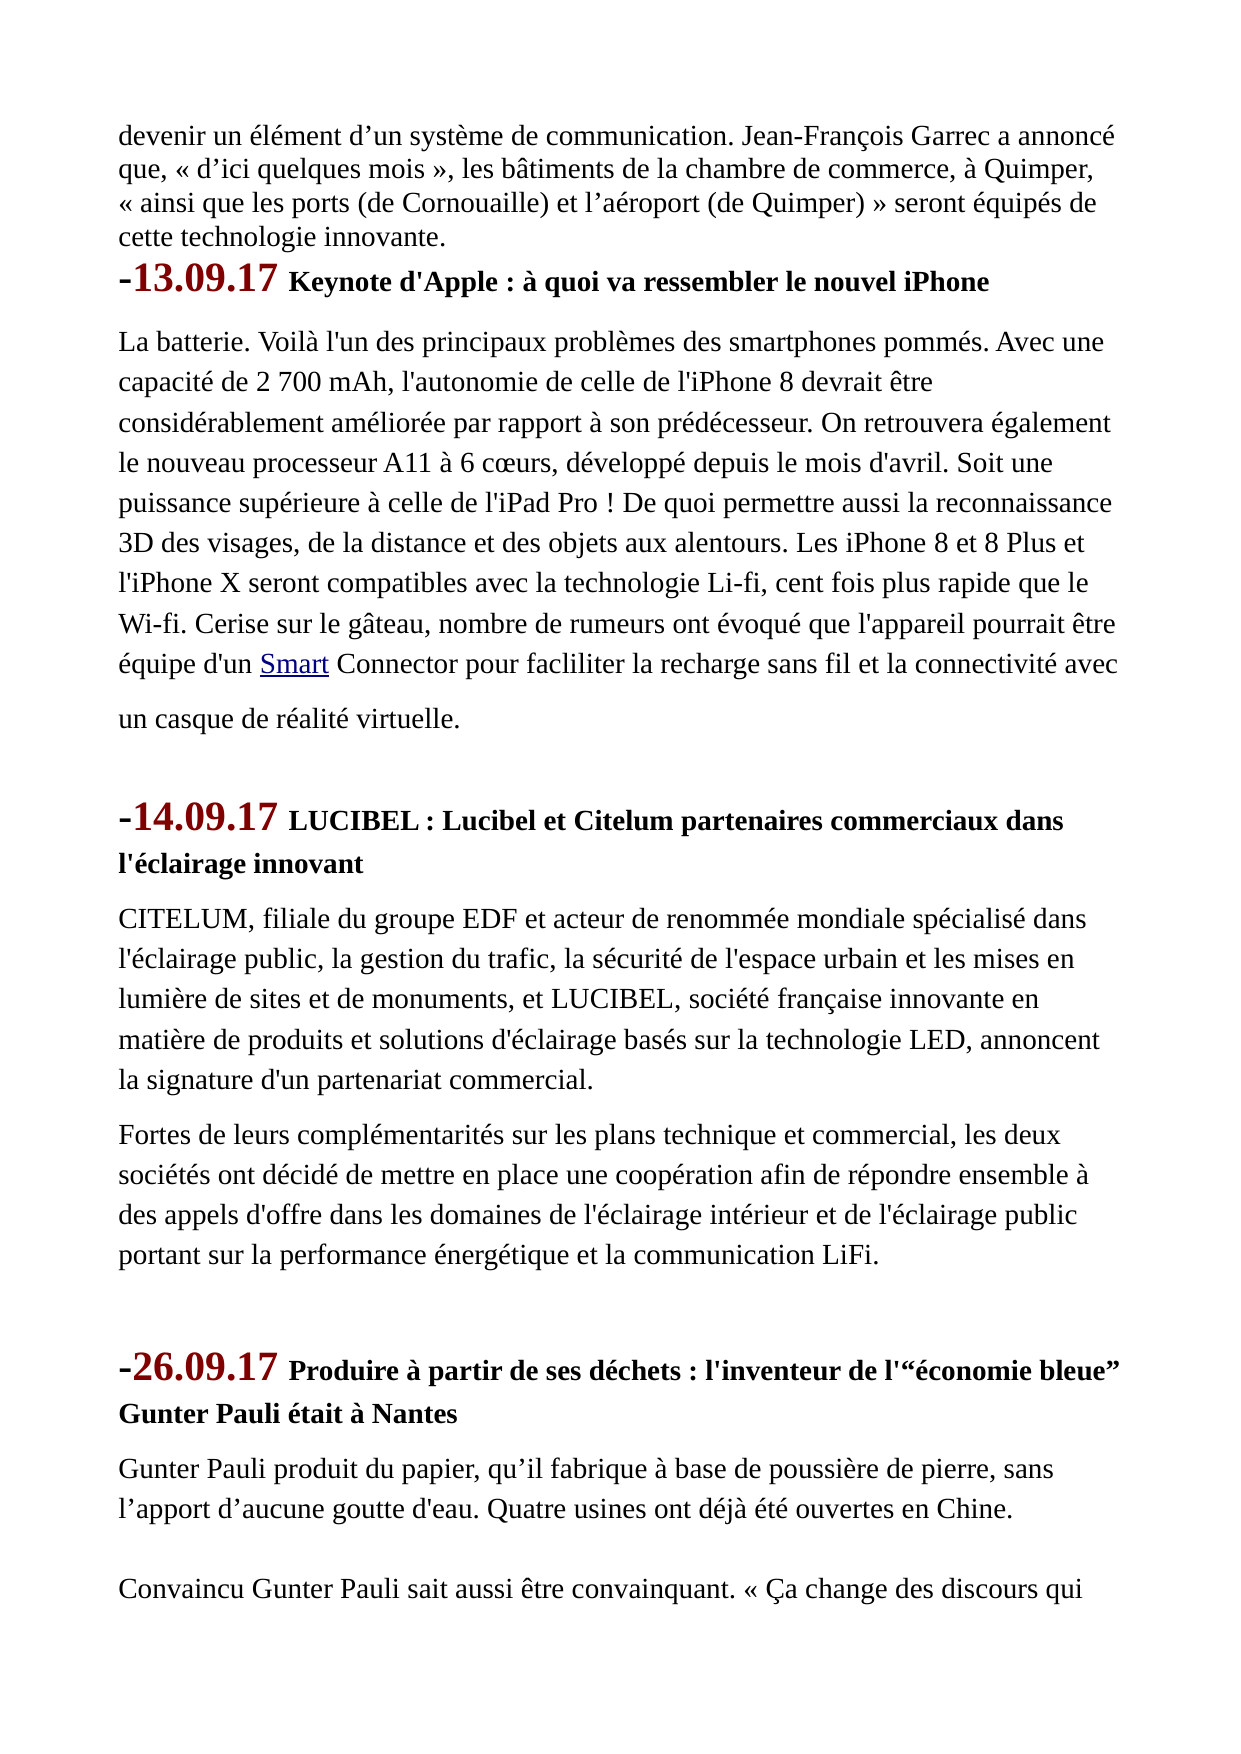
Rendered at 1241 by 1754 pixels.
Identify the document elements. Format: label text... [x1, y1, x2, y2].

text devenir un élément d’un système de communication. Jean-François Garrec a annoncé que, « d’ici quelques mois », les bâtiments de la chambre de commerce, à Quimper, « ainsi que les ports (de Cornouaille) et l’aéroport (de Quimper) » seront équipés de cette technologie innovante. [118, 118, 1122, 252]
text CITELUM, filiale du groupe EDF et acteur de renommée mondiale spécialisé dans l'éclairage public, la gestion du trafic, la sécurité de l'espace urbain et les mises en lumière de sites et de monuments, et LUCIBEL, société française innovante en matière de produits et solutions d'éclairage basés sur la technologie LED, annoncent la signature d'un partenariat commercial. [118, 901, 1122, 1096]
text La batterie. Voilà l'un des principaux problèmes des smartphones pommés. Avec une capacité de 2 700 mAh, l'autonomie de celle de l'iPhone 8 devrait être considérablement améliorée par rapport à son prédécesseur. On retrouvera également le nouveau processeur A11 à 6 cœurs, développé depuis le mois d'avril. Soit une puissance supérieure à celle de l'iPad Pro ! De quoi permettre aussi la reconnaissance 3D des visages, de la distance et des objets aux alentours. Les iPhone 8 et 8 Plus et l'iPhone X seront compatibles avec la technologie Li-fi, cent fois plus rapide que le Wi-fi. Cerise sur le gâteau, nombre de rumeurs ont évoqué que l'appareil pourrait être équipe d'un Smart Connector pour facliliter la recharge sans fil et la connectivité avec un casque de réalité virtuelle. [118, 324, 1122, 772]
text -26.09.17 Produire à partir de ses déchets : l'inventeur de l'“économie bleue” Gunter Pauli était à Nantes [118, 1341, 1122, 1429]
text -14.09.17 LUCIBEL : Lucibel et Citelum partenaires commerciaux dans l'éclairage innovant [118, 792, 1122, 880]
text Gunter Pauli produit du papier, qu’il fabrique à base de poussière de pierre, sans l’apport d’aucune goutte d'eau. Quatre usines ont déjà été ouvertes en Chine. Convaincu Gunter Pauli sait aussi être convainquant. « Ça change des discours qui [118, 1451, 1122, 1605]
text Fortes de leurs complémentarités sur les plans technique et commercial, les deux sociétés ont décidé de mettre en place une coopération afin de répondre ensemble à des appels d'offre dans les domaines de l'éclairage intérieur et de l'éclairage public portant sur la performance énergétique et la communication LiFi. [118, 1117, 1122, 1271]
text -13.09.17 Keynote d'Apple : à quoi va ressembler le nouvel iPhone [118, 252, 1122, 300]
